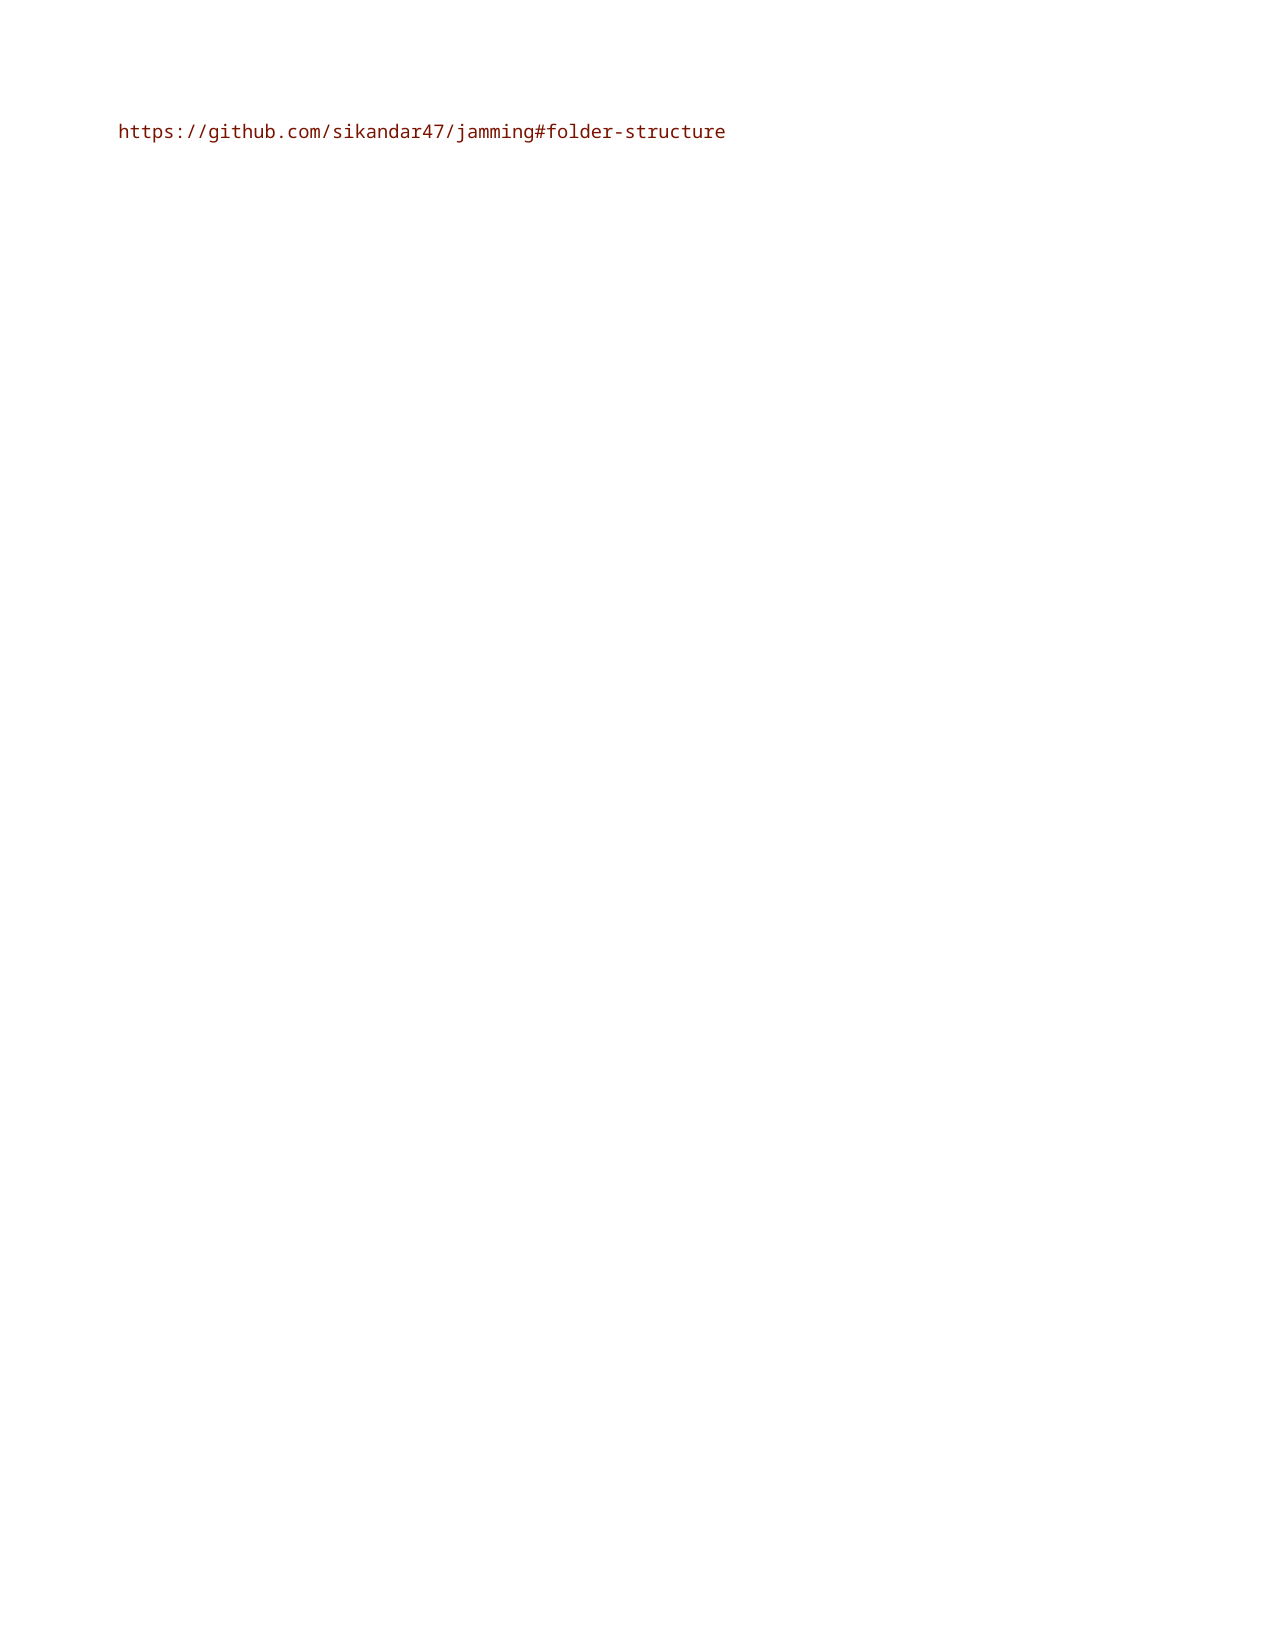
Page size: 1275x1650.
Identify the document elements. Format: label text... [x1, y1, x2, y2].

text https://github.com/sikandar47/jamming#folder-structure [118, 118, 1157, 144]
